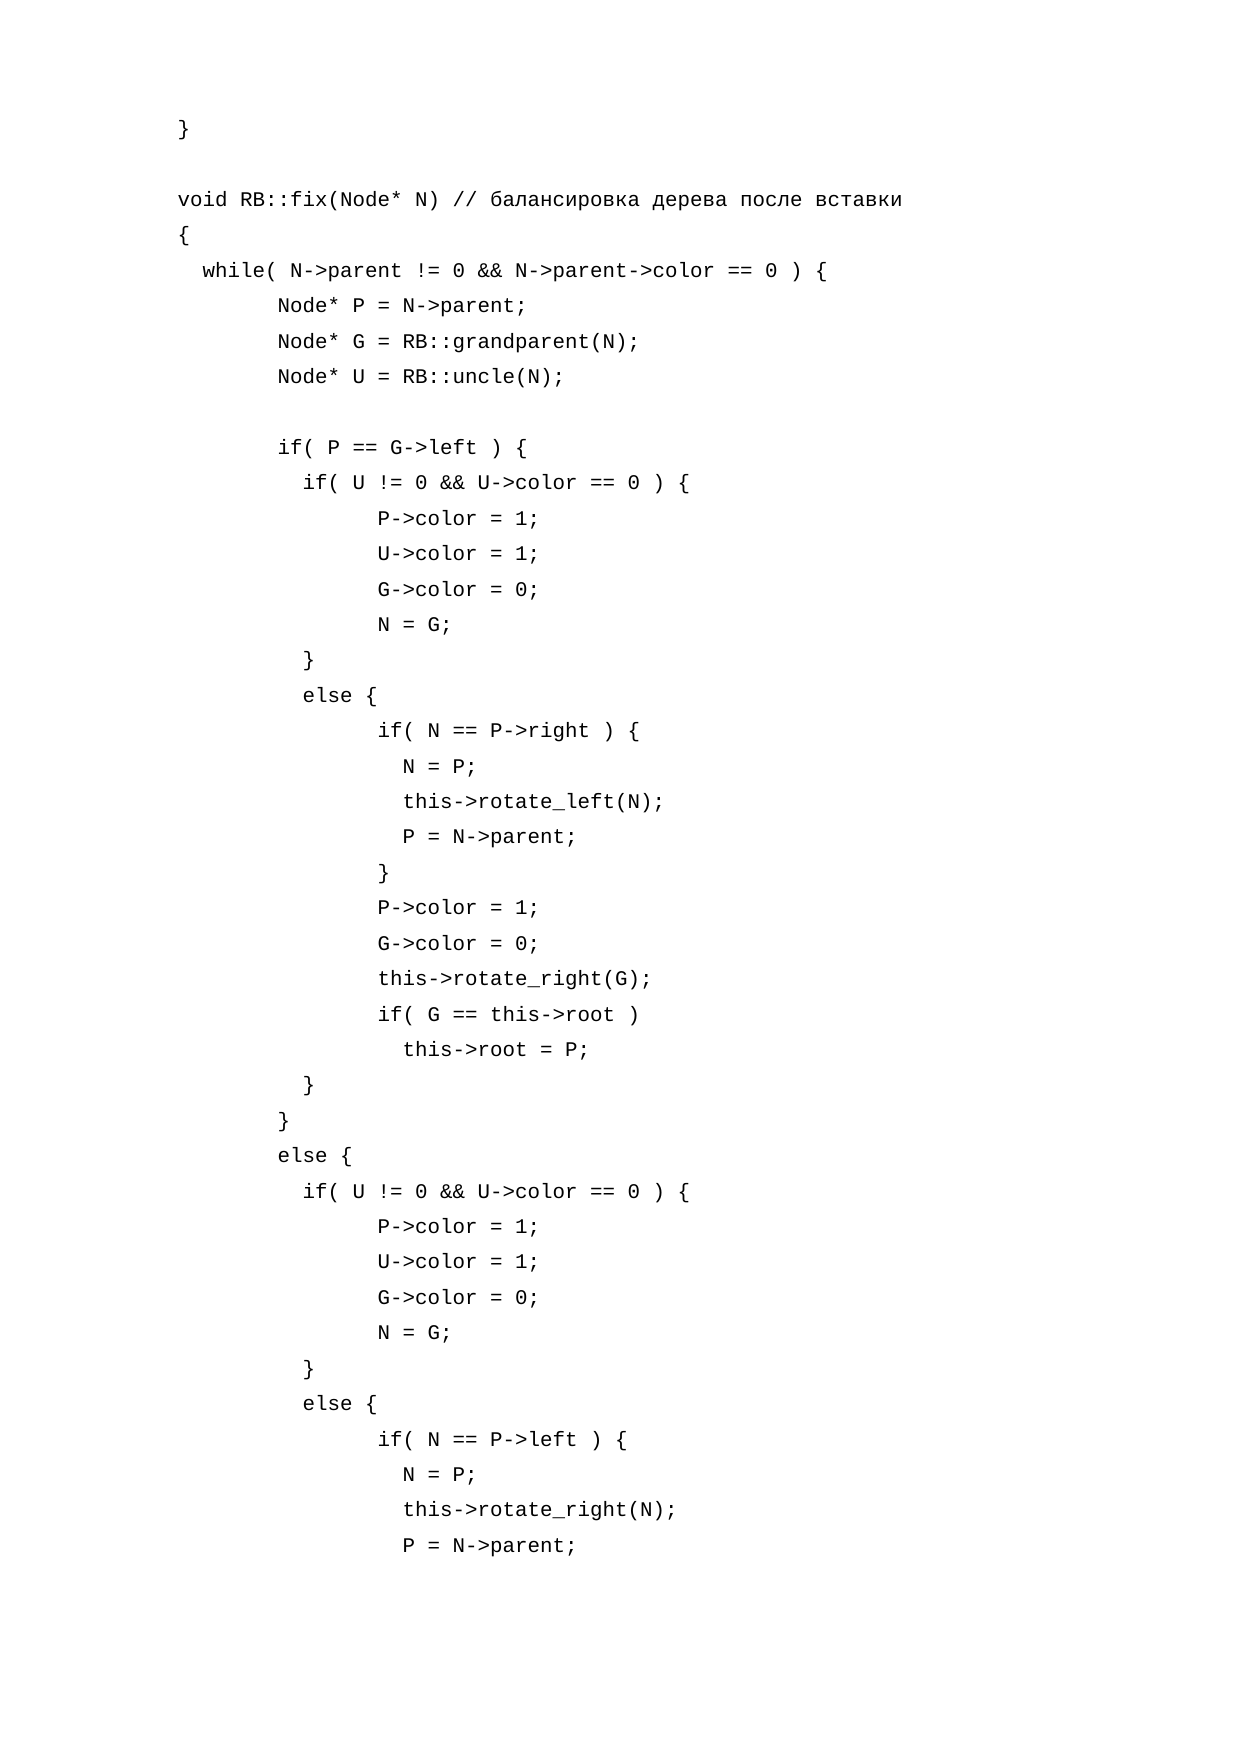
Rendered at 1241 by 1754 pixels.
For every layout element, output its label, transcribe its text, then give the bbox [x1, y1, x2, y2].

text G->color = 0; [177, 933, 1181, 956]
text this->rotate_right(N); [177, 1499, 1181, 1523]
text { [177, 224, 1181, 248]
text this->rotate_right(G); [177, 968, 1181, 992]
text } [177, 1110, 1181, 1133]
text P = N->parent; [177, 1535, 1181, 1558]
text N = G; [177, 614, 1181, 638]
text U->color = 1; [177, 1251, 1181, 1275]
text else { [177, 1393, 1181, 1417]
text else { [177, 685, 1181, 708]
text if( N == P->right ) { [177, 720, 1181, 744]
text else { [177, 1145, 1181, 1169]
text P->color = 1; [177, 897, 1181, 921]
text this->rotate_left(N); [177, 791, 1181, 815]
text while( N->parent != 0 && N->parent->color == 0 ) { [177, 260, 1181, 283]
text P = N->parent; [177, 826, 1181, 850]
text P->color = 1; [177, 1216, 1181, 1240]
text N = P; [177, 756, 1181, 779]
text Node* P = N->parent; [177, 295, 1181, 319]
text } [177, 862, 1181, 886]
text Node* G = RB::grandparent(N); [177, 331, 1181, 354]
text N = P; [177, 1464, 1181, 1488]
text if( P == G->left ) { [177, 437, 1181, 461]
text if( N == P->left ) { [177, 1428, 1181, 1452]
text if( U != 0 && U->color == 0 ) { [177, 472, 1181, 496]
text N = G; [177, 1322, 1181, 1346]
text G->color = 0; [177, 578, 1181, 602]
text void RB::fix(Node* N) // балансировка дерева после вставки [177, 189, 1181, 213]
text if( U != 0 && U->color == 0 ) { [177, 1181, 1181, 1204]
text U->color = 1; [177, 543, 1181, 567]
text P->color = 1; [177, 508, 1181, 531]
text if( G == this->root ) [177, 1003, 1181, 1027]
text } [177, 649, 1181, 673]
text Node* U = RB::uncle(N); [177, 366, 1181, 390]
text G->color = 0; [177, 1287, 1181, 1311]
text this->root = P; [177, 1039, 1181, 1063]
text } [177, 1074, 1181, 1098]
text } [177, 118, 1181, 142]
text } [177, 1358, 1181, 1381]
